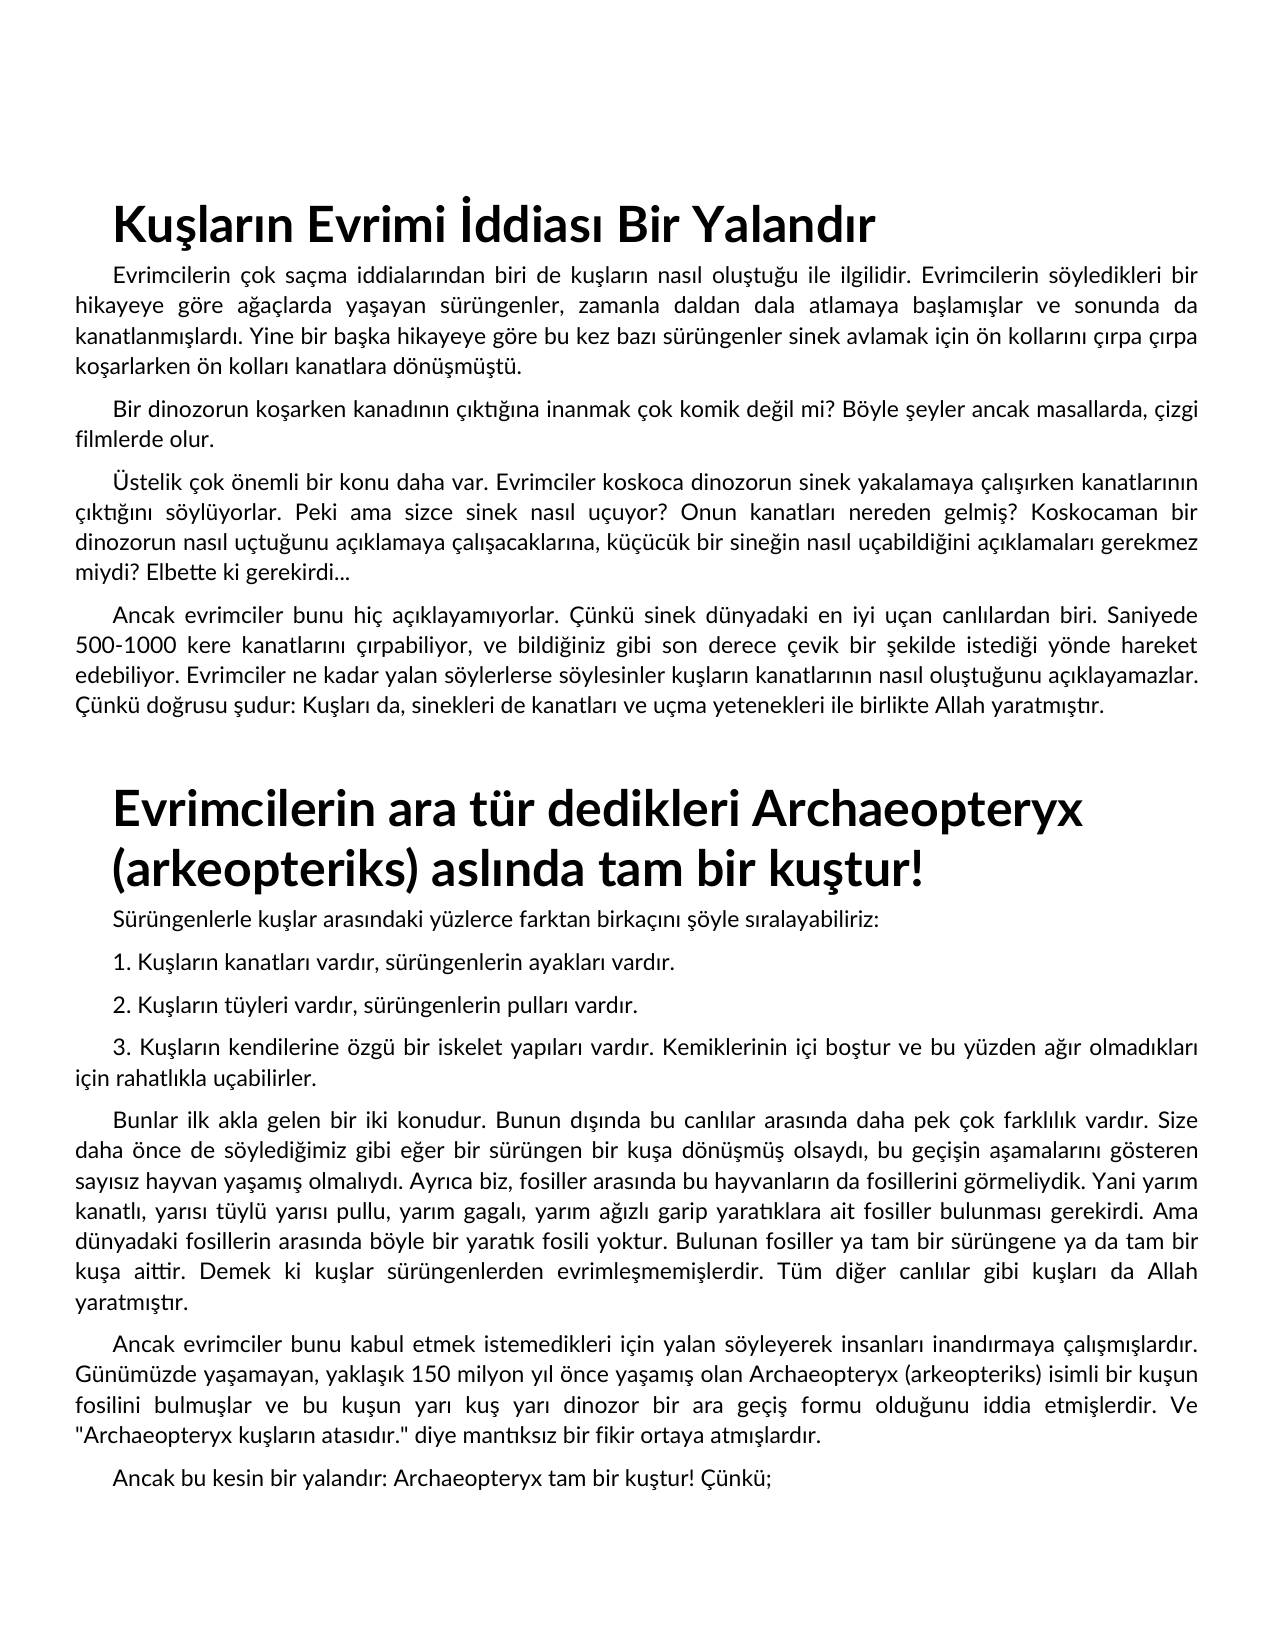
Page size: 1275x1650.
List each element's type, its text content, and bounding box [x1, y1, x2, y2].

text Üstelik çok önemli bir konu daha var. Evrimciler koskoca dinozorun sinek yakalamaya çalışırken kanatlarının çıktığını söylüyorlar. Peki ama sizce sinek nasıl uçuyor? Onun kanatları nereden gelmiş? Koskocaman bir dinozorun nasıl uçtuğunu açıklamaya çalışacaklarına, küçücük bir sineğin nasıl uçabildiğini açıklamaları gerekmez miydi? Elbette ki gerekirdi... [75, 467, 1200, 585]
text Ancak evrimciler bunu kabul etmek istemedikleri için yalan söyleyerek insanları inandırmaya çalışmışlardır. Günümüzde yaşamayan, yaklaşık 150 milyon yıl önce yaşamış olan Archaeopteryx (arkeopteriks) isimli bir kuşun fosilini bulmuşlar ve bu kuşun yarı kuş yarı dinozor bir ara geçiş formu olduğunu iddia etmişlerdir. Ve "Archaeopteryx kuşların atasıdır." diye mantıksız bir fikir ortaya atmışlardır. [75, 1330, 1200, 1448]
text Ancak evrimciler bunu hiç açıklayamıyorlar. Çünkü sinek dünyadaki en iyi uçan canlılardan biri. Saniyede 500-1000 kere kanatlarını çırpabiliyor, ve bildiğiniz gibi son derece çevik bir şekilde istediği yönde hareket edebiliyor. Evrimciler ne kadar yalan söylerlerse söylesinler kuşların kanatlarının nasıl oluştuğunu açıklayamazlar. Çünkü doğrusu şudur: Kuşları da, sinekleri de kanatları ve uçma yetenekleri ile birlikte Allah yaratmıştır. [75, 601, 1200, 719]
subtitle Evrimcilerin ara tür dedikleri Archaeopteryx (arkeopteriks) aslında tam bir kuştur! [112, 777, 1200, 897]
text 1. Kuşların kanatları vardır, sürüngenlerin ayakları vardır. [75, 948, 1200, 975]
text Bir dinozorun koşarken kanadının çıktığına inanmak çok komik değil mi? Böyle şeyler ancak masallarda, çizgi filmlerde olur. [75, 394, 1200, 452]
text 2. Kuşların tüyleri vardır, sürüngenlerin pulları vardır. [75, 990, 1200, 1018]
text Ancak bu kesin bir yalandır: Archaeopteryx tam bir kuştur! Çünkü; [75, 1463, 1200, 1491]
text Bunlar ilk akla gelen bir iki konudur. Bunun dışında bu canlılar arasında daha pek çok farklılık vardır. Size daha önce de söylediğimiz gibi eğer bir sürüngen bir kuşa dönüşmüş olsaydı, bu geçişin aşamalarını gösteren sayısız hayvan yaşamış olmalıydı. Ayrıca biz, fosiller arasında bu hayvanların da fosillerini görmeliydik. Yani yarım kanatlı, yarısı tüylü yarısı pullu, yarım gagalı, yarım ağızlı garip yaratıklara ait fosiller bulunması gerekirdi. Ama dünyadaki fosillerin arasında böyle bir yaratık fosili yoktur. Bulunan fosiller ya tam bir sürüngene ya da tam bir kuşa aittir. Demek ki kuşlar sürüngenlerden evrimleşmemişlerdir. Tüm diğer canlılar gibi kuşları da Allah yaratmıştır. [75, 1106, 1200, 1315]
text 3. Kuşların kendilerine özgü bir iskelet yapıları vardır. Kemiklerinin içi boştur ve bu yüzden ağır olmadıkları için rahatlıkla uçabilirler. [75, 1033, 1200, 1091]
text Sürüngenlerle kuşlar arasındaki yüzlerce farktan birkaçını şöyle sıralayabiliriz: [75, 905, 1200, 932]
subtitle Kuşların Evrimi İddiası Bir Yalandır [112, 193, 1200, 253]
text Evrimcilerin çok saçma iddialarından biri de kuşların nasıl oluştuğu ile ilgilidir. Evrimcilerin söyledikleri bir hikayeye göre ağaçlarda yaşayan sürüngenler, zamanla daldan dala atlamaya başlamışlar ve sonunda da kanatlanmışlardı. Yine bir başka hikayeye göre bu kez bazı sürüngenler sinek avlamak için ön kollarını çırpa çırpa koşarlarken ön kolları kanatlara dönüşmüştü. [75, 261, 1200, 379]
